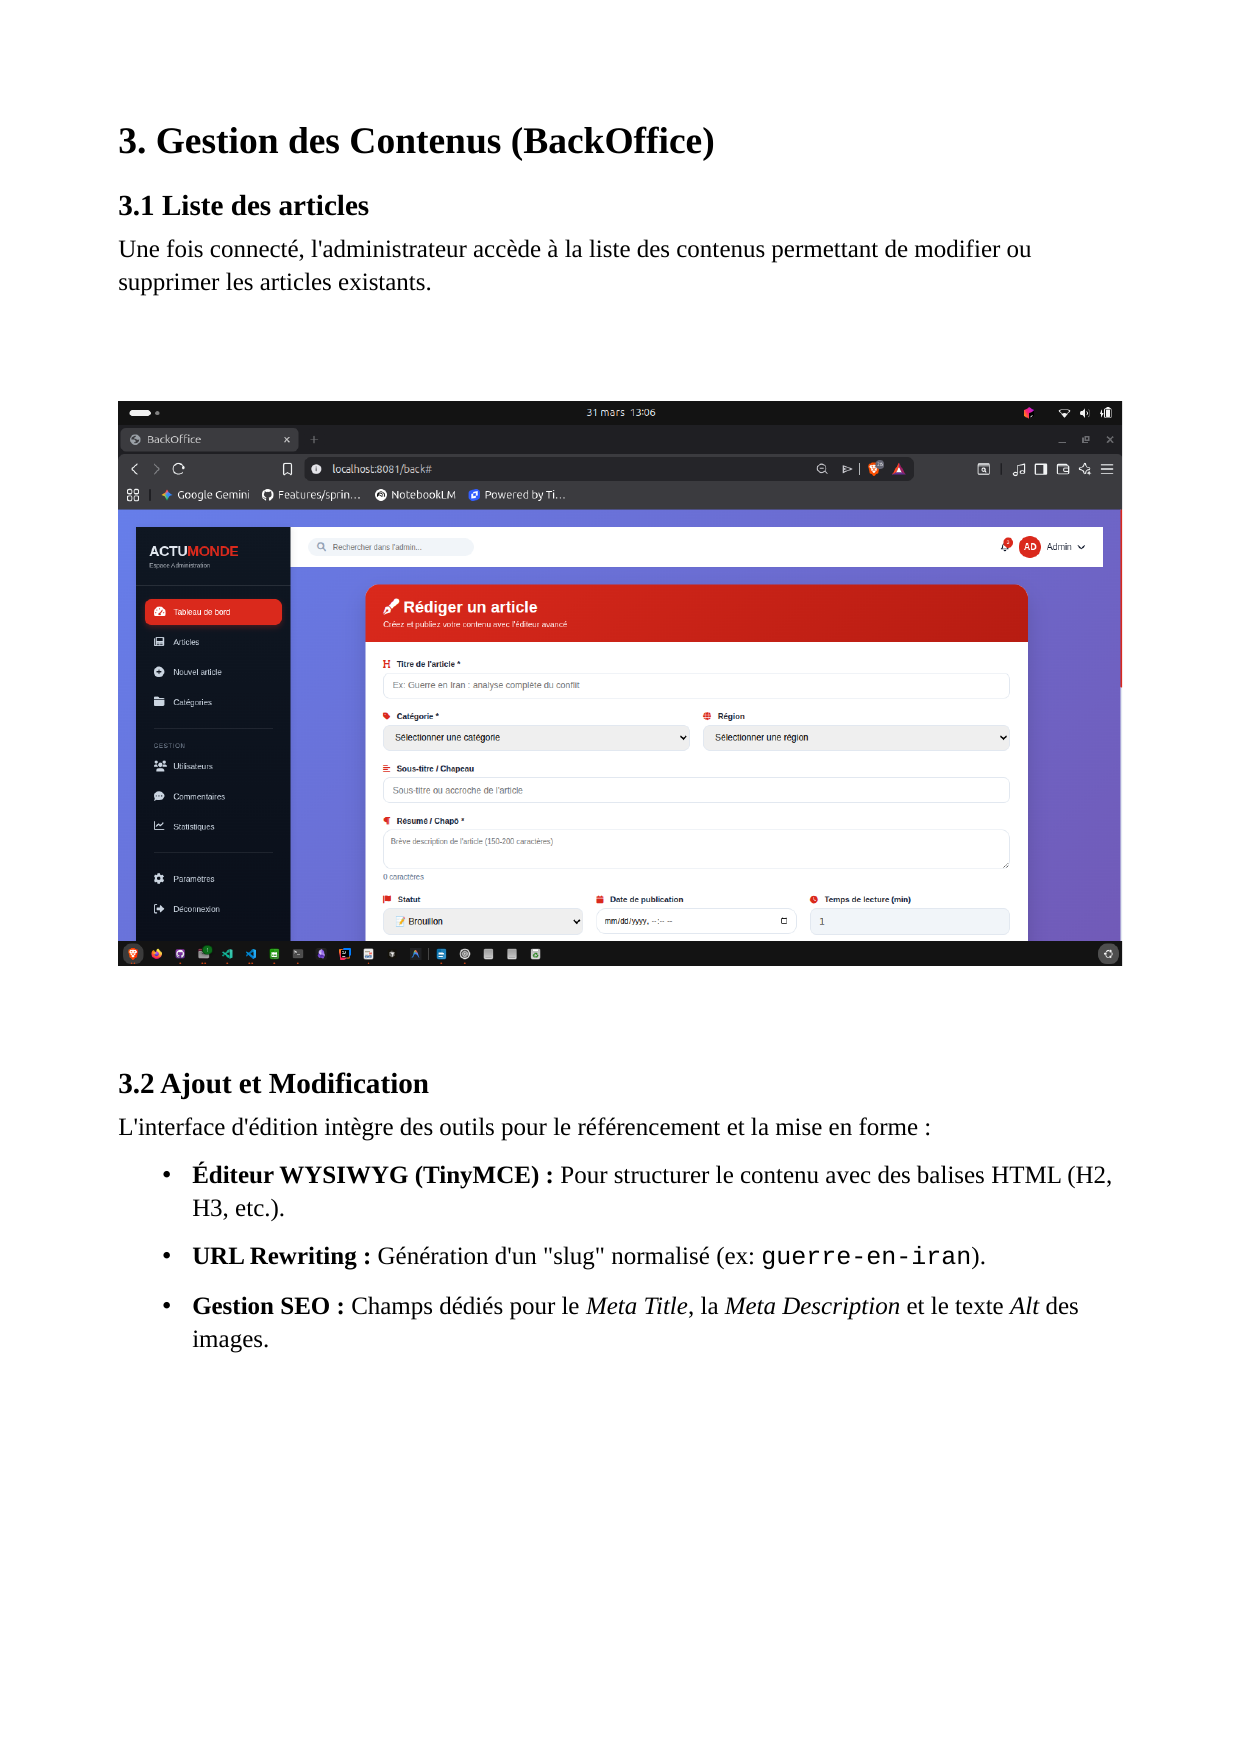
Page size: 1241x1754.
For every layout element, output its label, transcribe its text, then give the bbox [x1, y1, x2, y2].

list URL Rewriting : Génération d'un "slug" normalisé (ex: guerre-en-iran). [162, 1241, 1122, 1272]
subtitle 3.1 Liste des articles [118, 188, 1122, 222]
subtitle 3. Gestion des Contenus (BackOffice) [118, 118, 1122, 161]
text L'interface d'édition intègre des outils pour le référencement et la mise en forme : [118, 1112, 1122, 1141]
list Éditeur WYSIWYG (TinyMCE) : Pour structurer le contenu avec des balises HTML (H2, H3, etc.). [162, 1160, 1122, 1222]
list Gestion SEO : Champs dédiés pour le Meta Title, la Meta Description et le texte Alt des images. [162, 1291, 1122, 1352]
subtitle 3.2 Ajout et Modification [118, 1066, 1122, 1100]
picture [118, 401, 1123, 966]
text Une fois connecté, l'administrateur accède à la liste des contenus permettant de modifier ou supprimer les articles existants. [118, 234, 1122, 296]
